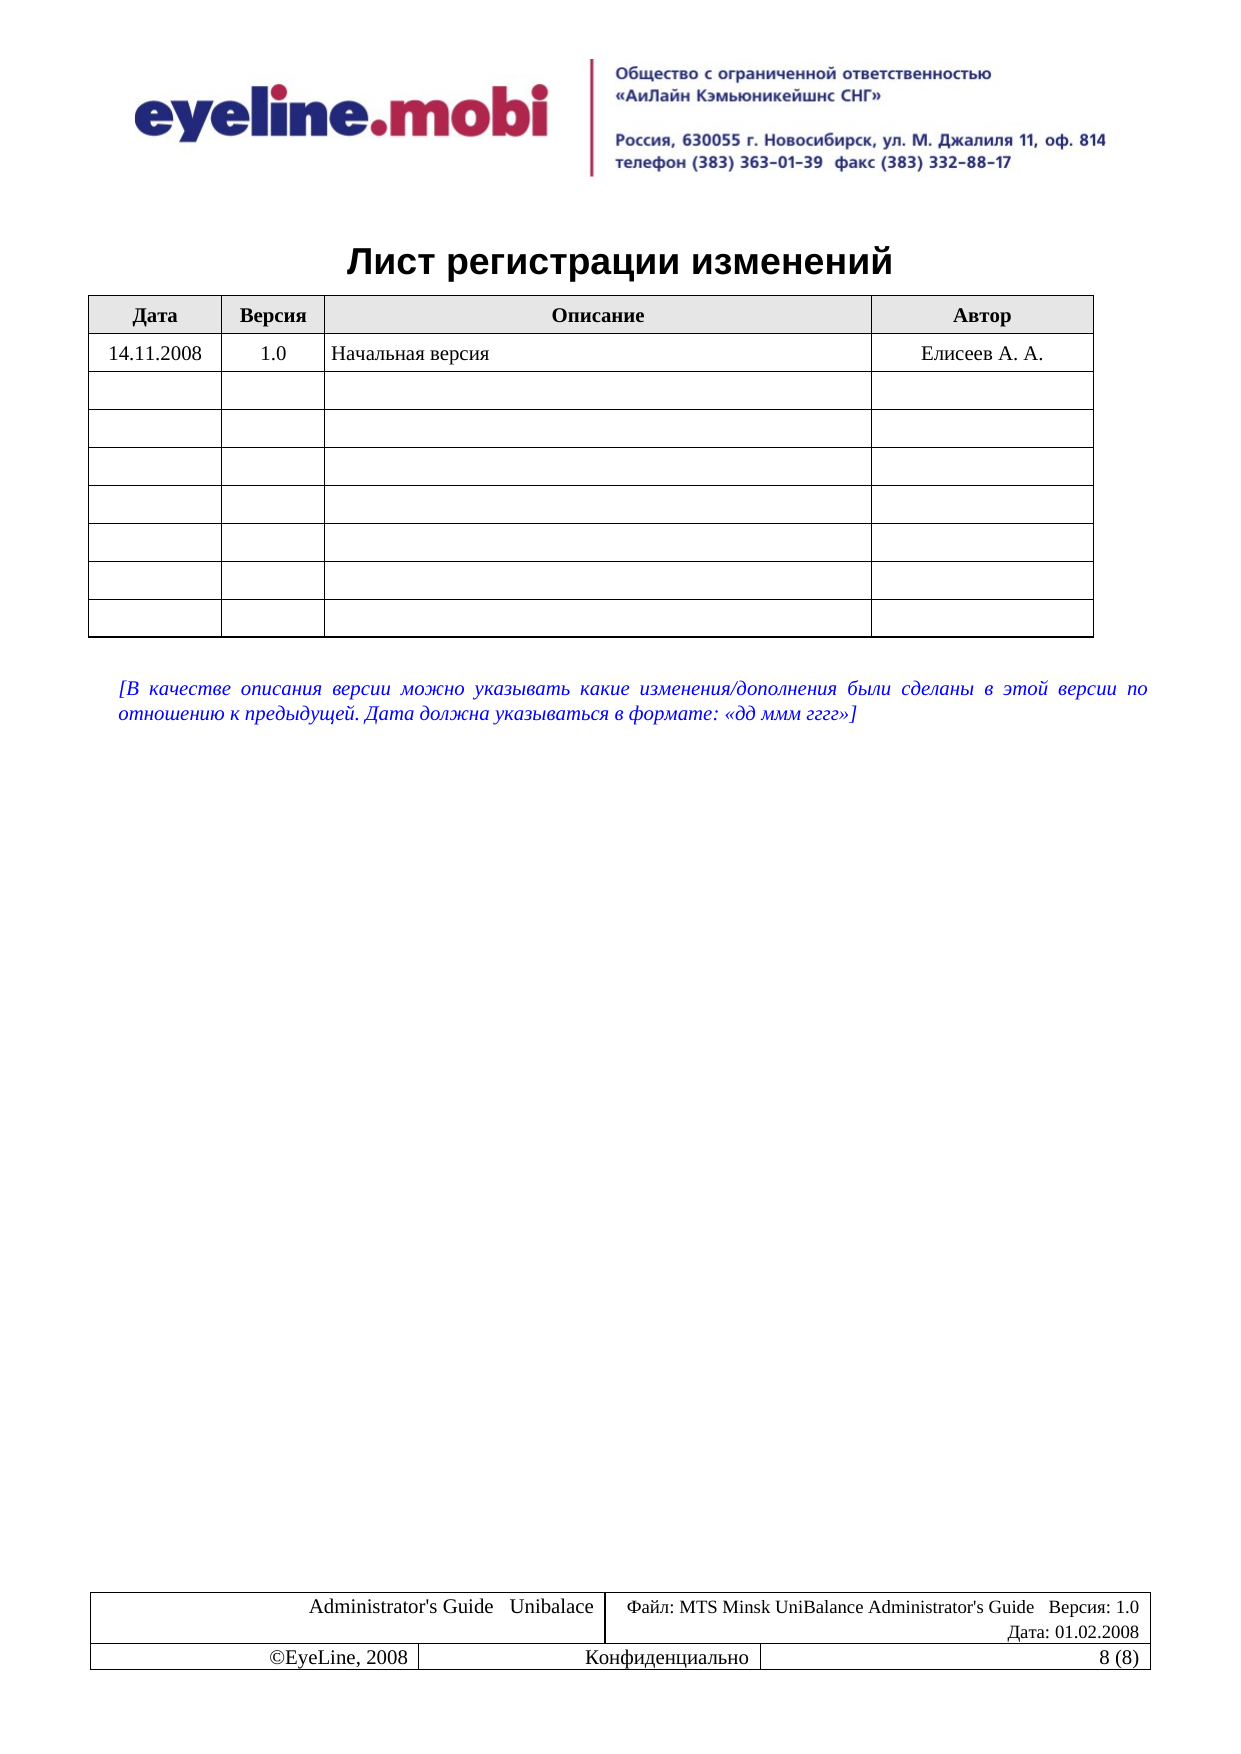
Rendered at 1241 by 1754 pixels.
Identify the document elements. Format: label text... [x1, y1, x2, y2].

table_cell [222, 410, 324, 447]
table_cell [89, 372, 221, 409]
table_cell [222, 600, 324, 636]
table_cell 1.0 [222, 334, 324, 371]
table_cell [222, 448, 324, 485]
table_cell Елисеев А. А. [872, 334, 1093, 371]
table_cell [325, 372, 871, 409]
table_cell [325, 600, 871, 636]
table_cell [89, 524, 221, 561]
table_cell [325, 486, 871, 523]
table_cell [89, 410, 221, 447]
table_cell [222, 562, 324, 598]
table_cell [222, 524, 324, 561]
table_cell [89, 486, 221, 523]
table_cell [222, 372, 324, 409]
table_cell [872, 372, 1093, 409]
table_cell [872, 448, 1093, 485]
table_cell Начальная версия [325, 334, 871, 371]
table_header Версия [222, 296, 324, 333]
table_cell [325, 524, 871, 561]
table_cell [89, 600, 221, 636]
table_cell [872, 524, 1093, 561]
table_cell [872, 410, 1093, 447]
table_cell [89, 562, 221, 598]
table_cell [872, 486, 1093, 523]
table_header Автор [872, 296, 1093, 333]
text [В качестве описания версии можно указывать какие изменения/дополнения были сделаны в этой версии по отношению к предыдущей. Дата должна указываться в формате: «дд ммм гггг»] [118, 675, 1152, 725]
picture [134, 59, 1106, 177]
table_cell [325, 562, 871, 598]
table_header Дата [89, 296, 221, 333]
table_cell [89, 448, 221, 485]
table_cell [325, 448, 871, 485]
table_header Описание [325, 296, 871, 333]
table_cell [222, 486, 324, 523]
table_cell 14.11.2008 [89, 334, 221, 371]
table_cell [325, 410, 871, 447]
title Лист регистрации изменений [88, 239, 1152, 283]
table_cell [872, 600, 1093, 636]
table_cell [872, 562, 1093, 598]
